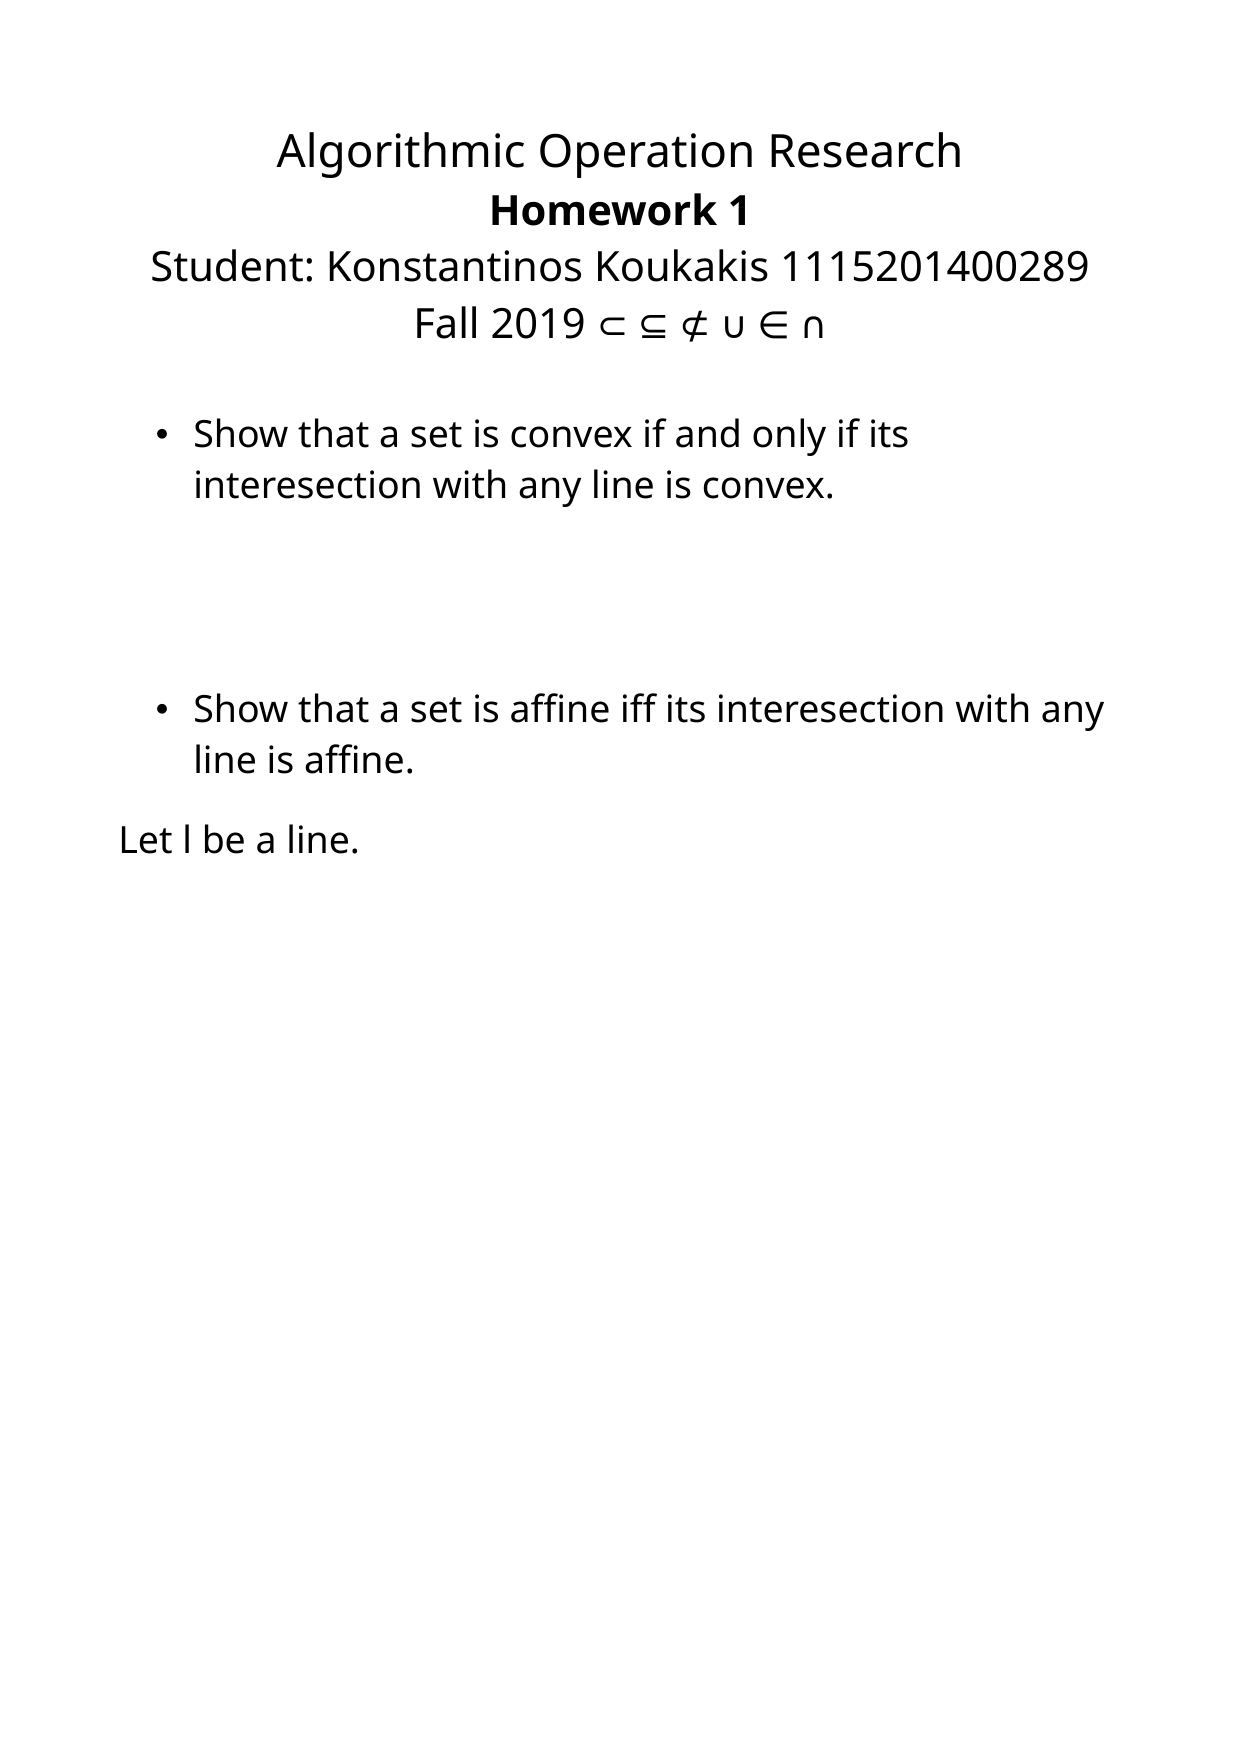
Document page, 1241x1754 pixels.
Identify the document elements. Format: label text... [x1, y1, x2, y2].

text Homework 1 [118, 181, 1122, 237]
list Show that a set is convex if and only if its interesection with any line is convex. [156, 408, 1122, 510]
text Student: Konstantinos Koukakis 1115201400289 [118, 237, 1122, 294]
list Show that a set is affine iff its interesection with any line is affine. [156, 682, 1122, 784]
text Algorithmic Operation Research [118, 118, 1122, 181]
text Fall 2019 ⊂ ⊆ ⊄ ∪ ∈ ∩ [118, 294, 1122, 351]
text Let l be a line. [118, 813, 1122, 864]
